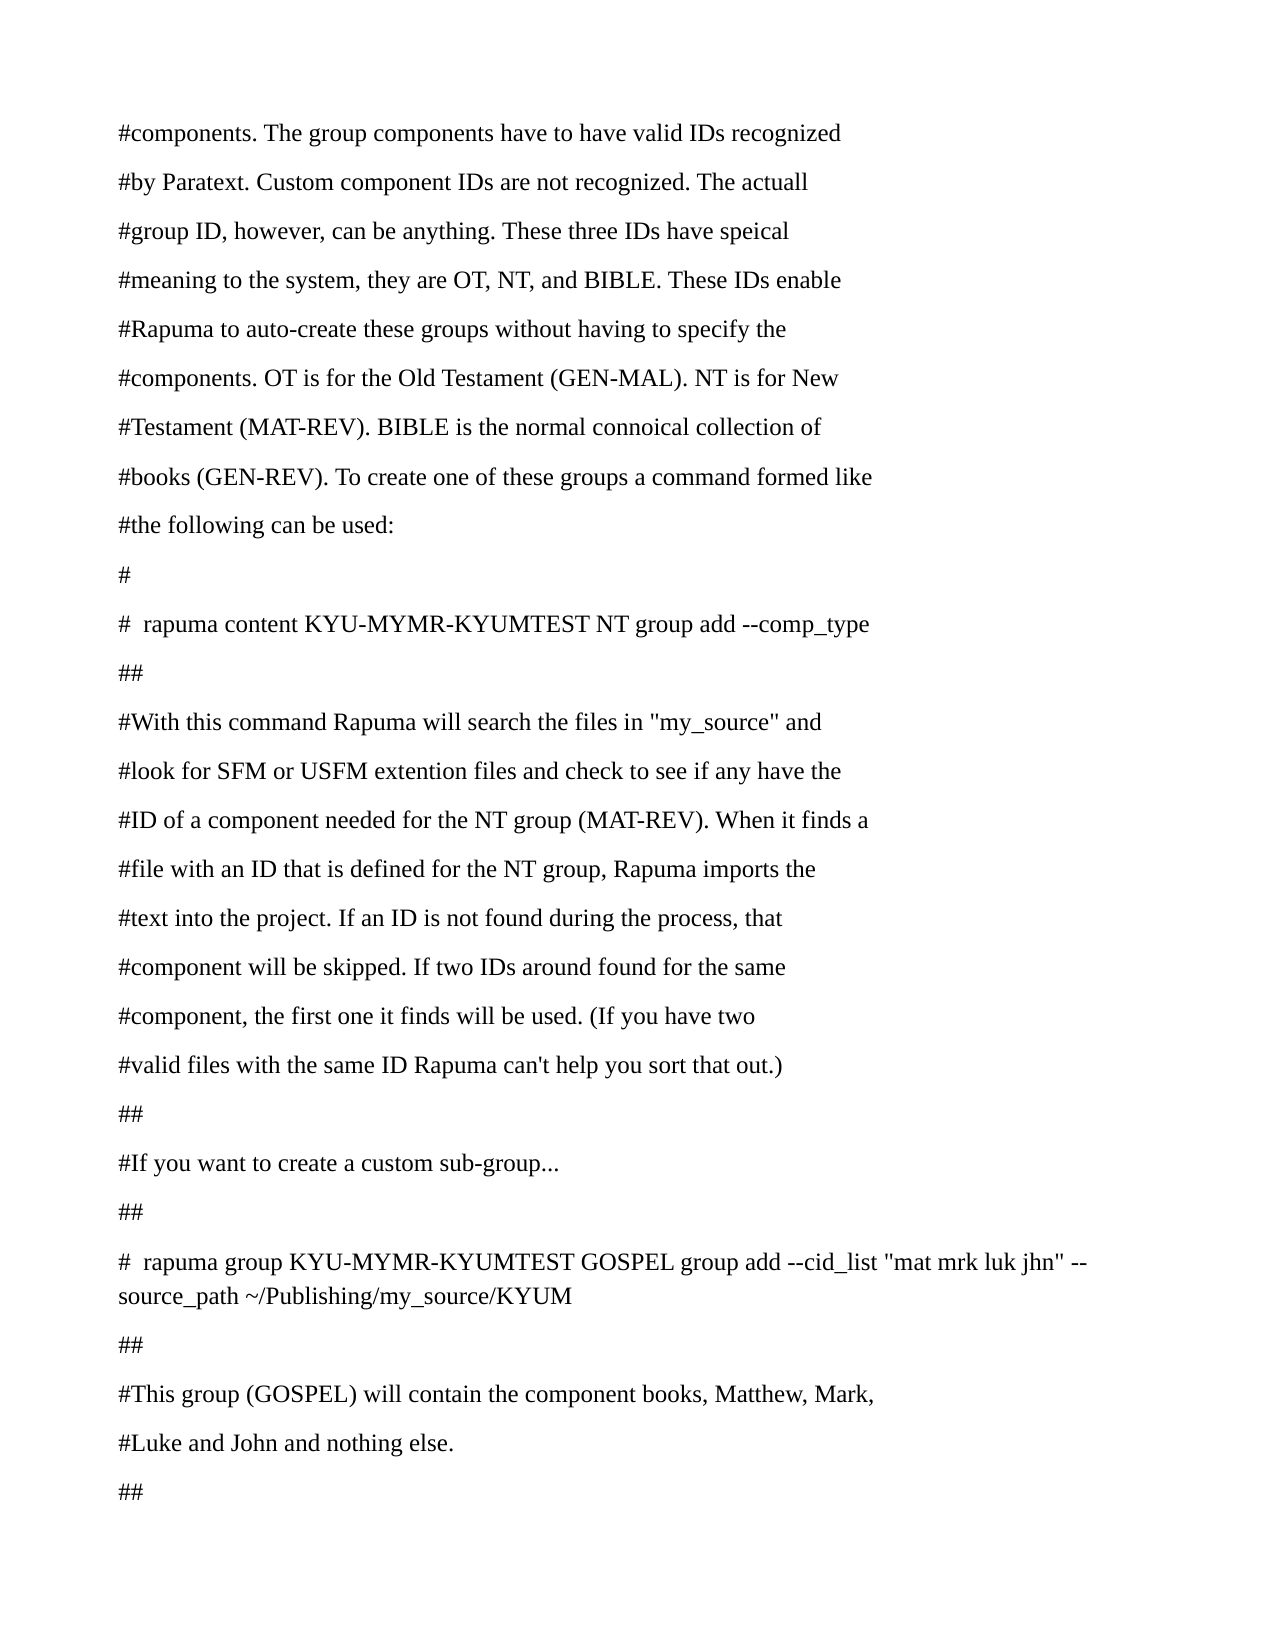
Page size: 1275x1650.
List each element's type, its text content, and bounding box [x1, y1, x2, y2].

text #With this command Rapuma will search the files in "my_source" and [118, 707, 1157, 736]
text #Testament (MAT-REV). BIBLE is the normal connoical collection of [118, 412, 1157, 441]
text ## [118, 658, 1157, 687]
text #components. OT is for the Old Testament (GEN-MAL). NT is for New [118, 363, 1157, 392]
text #by Paratext. Custom component IDs are not recognized. The actuall [118, 167, 1157, 196]
text #If you want to create a custom sub-group... [118, 1148, 1157, 1177]
text #component will be skipped. If two IDs around found for the same [118, 952, 1157, 981]
text #Luke and John and nothing else. [118, 1428, 1157, 1457]
text #This group (GOSPEL) will contain the component books, Matthew, Mark, [118, 1379, 1157, 1408]
text #ID of a component needed for the NT group (MAT-REV). When it finds a [118, 805, 1157, 834]
text #Rapuma to auto-create these groups without having to specify the [118, 314, 1157, 343]
text #file with an ID that is defined for the NT group, Rapuma imports the [118, 854, 1157, 883]
text #books (GEN-REV). To create one of these groups a command formed like [118, 462, 1157, 490]
text # rapuma group KYU-MYMR-KYUMTEST GOSPEL group add --cid_list "mat mrk luk jhn" --source_path ~/Publishing/my_source/KYUM [118, 1247, 1157, 1310]
text ## [118, 1330, 1157, 1359]
text #look for SFM or USFM extention files and check to see if any have the [118, 756, 1157, 785]
text #group ID, however, can be anything. These three IDs have speical [118, 216, 1157, 245]
text # rapuma content KYU-MYMR-KYUMTEST NT group add --comp_type [118, 609, 1157, 637]
text #text into the project. If an ID is not found during the process, that [118, 903, 1157, 932]
text #meaning to the system, they are OT, NT, and BIBLE. These IDs enable [118, 265, 1157, 294]
text ## [118, 1197, 1157, 1226]
text #component, the first one it finds will be used. (If you have two [118, 1001, 1157, 1030]
text #components. The group components have to have valid IDs recognized [118, 118, 1157, 147]
text #the following can be used: [118, 511, 1157, 539]
text # [118, 560, 1157, 588]
text ## [118, 1477, 1157, 1506]
text ## [118, 1099, 1157, 1128]
text #valid files with the same ID Rapuma can't help you sort that out.) [118, 1050, 1157, 1079]
